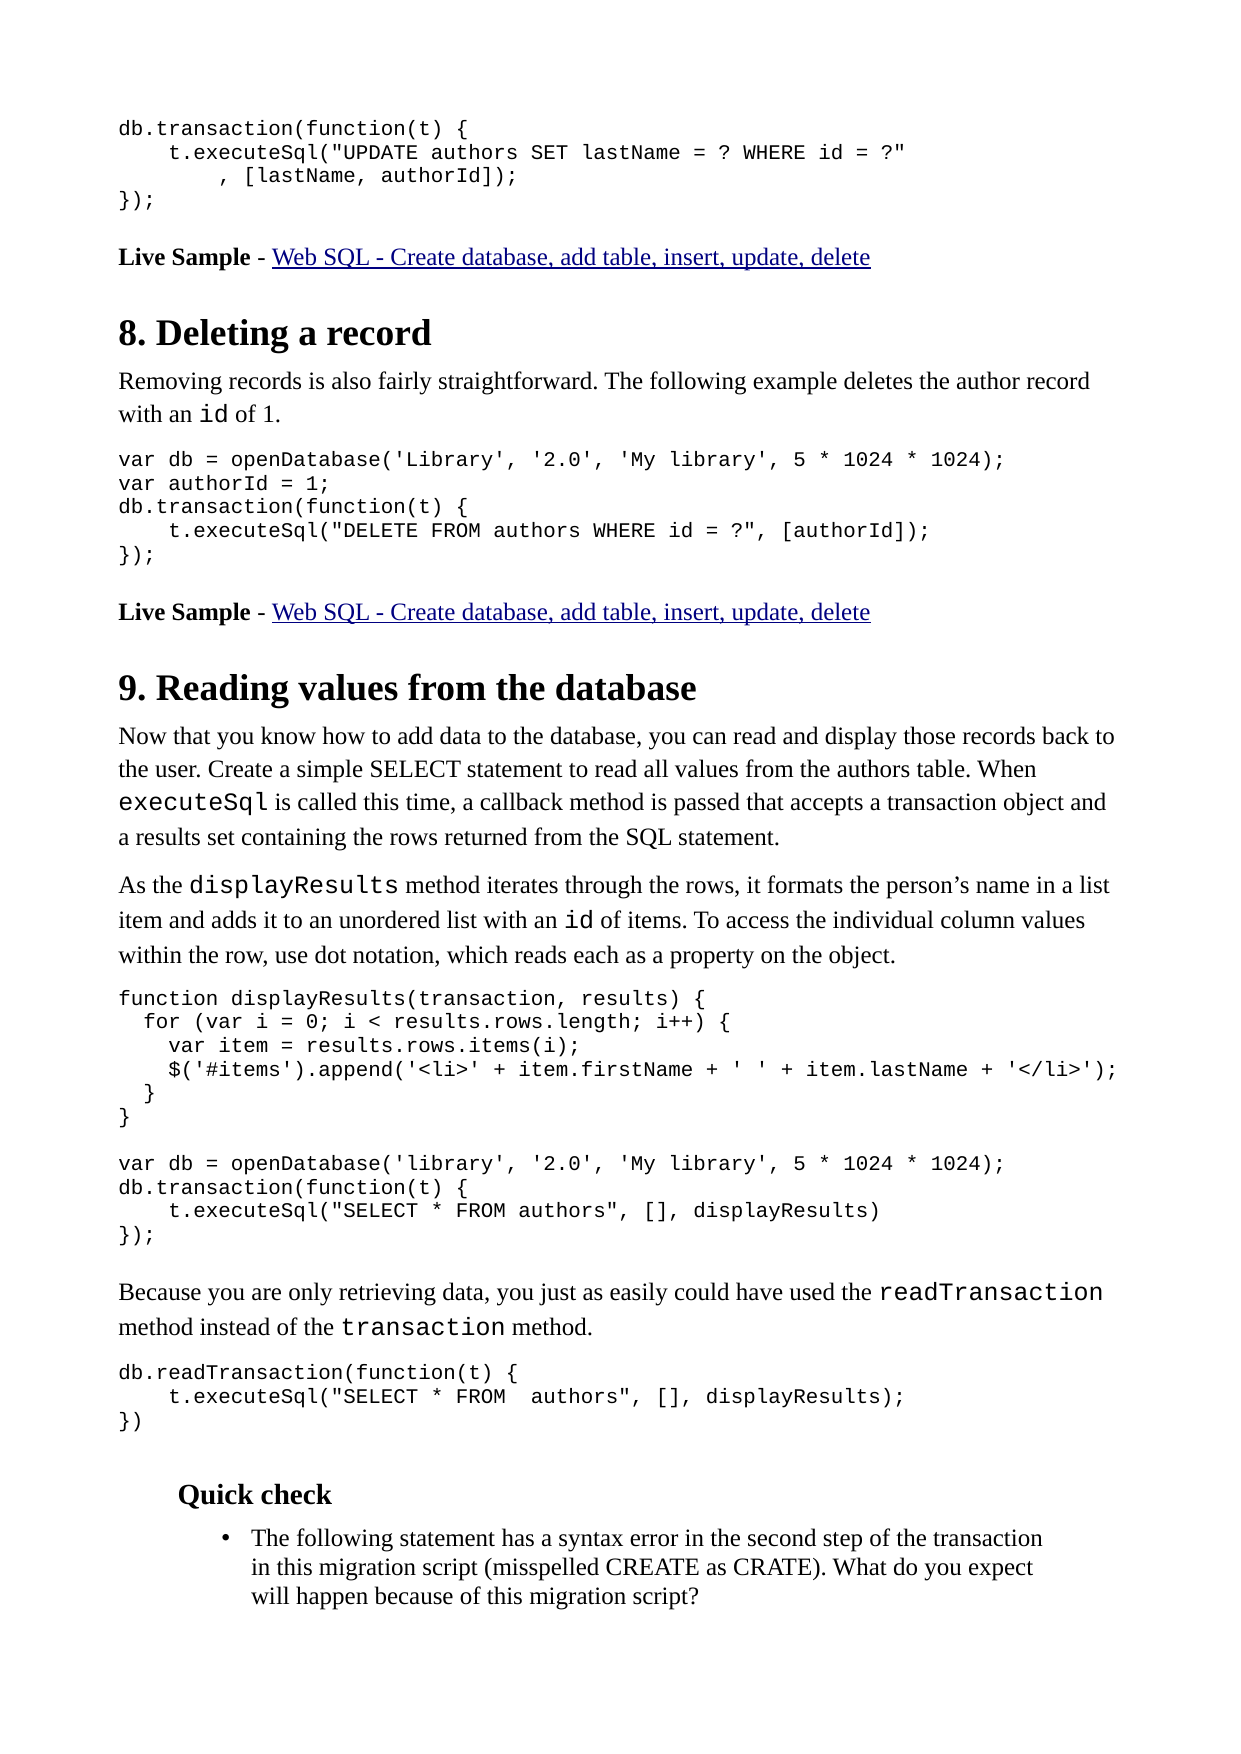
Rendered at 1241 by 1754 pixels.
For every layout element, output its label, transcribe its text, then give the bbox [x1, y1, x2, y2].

text As the displayResults method iterates through the rows, it formats the person’s name in a list item and adds it to an unordered list with an id of items. To access the individual column values within the row, use dot notation, which reads each as a property on the object. [118, 870, 1122, 969]
text Because you are only retrieving data, you just as easily could have used the readTransaction method instead of the transaction method. [118, 1277, 1122, 1343]
text t.executeSql("DELETE FROM authors WHERE id = ?", [authorId]); [118, 520, 1122, 544]
text }); [118, 189, 1122, 213]
text var authorId = 1; [118, 473, 1122, 497]
text db.transaction(function(t) { [118, 497, 1122, 520]
text db.transaction(function(t) { [118, 118, 1122, 142]
text var item = results.rows.items(i); [118, 1035, 1122, 1058]
subtitle 8. Deleting a record [118, 311, 1122, 354]
text $('#items').append('<li>' + item.firstName + ' ' + item.lastName + '</li>'); [118, 1058, 1122, 1082]
text var db = openDatabase('Library', '2.0', 'My library', 5 * 1024 * 1024); [118, 449, 1122, 473]
text db.readTransaction(function(t) { [118, 1362, 1122, 1386]
subtitle Quick check [177, 1477, 1063, 1511]
text , [lastName, authorId]); [118, 165, 1122, 189]
text db.transaction(function(t) { [118, 1177, 1122, 1200]
text t.executeSql("SELECT * FROM authors", [], displayResults) [118, 1200, 1122, 1224]
text function displayResults(transaction, results) { [118, 988, 1122, 1011]
text t.executeSql("SELECT * FROM authors", [], displayResults); [118, 1386, 1122, 1409]
list The following statement has a syntax error in the second step of the transaction in this migration script (misspelled CREATE as CRATE). What do you expect will happen because of this migration script? [221, 1523, 1063, 1609]
text Removing records is also fairly straightforward. The following example deletes the author record with an id of 1. [118, 366, 1122, 430]
text Live Sample - Web SQL - Create database, add table, insert, update, delete [118, 597, 1122, 626]
text t.executeSql("UPDATE authors SET lastName = ? WHERE id = ?" [118, 142, 1122, 165]
text for (var i = 0; i < results.rows.length; i++) { [118, 1011, 1122, 1035]
subtitle 9. Reading values from the database [118, 665, 1122, 708]
text var db = openDatabase('library', '2.0', 'My library', 5 * 1024 * 1024); [118, 1153, 1122, 1177]
text }) [118, 1409, 1122, 1433]
text } [118, 1082, 1122, 1106]
text }); [118, 544, 1122, 567]
text }); [118, 1224, 1122, 1248]
text } [118, 1106, 1122, 1129]
text Now that you know how to add data to the database, you can read and display those records back to the user. Create a simple SELECT statement to read all values from the authors table. When executeSql is called this time, a callback method is passed that accepts a transaction object and a results set containing the rows returned from the SQL statement. [118, 721, 1122, 851]
text Live Sample - Web SQL - Create database, add table, insert, update, delete [118, 242, 1122, 271]
